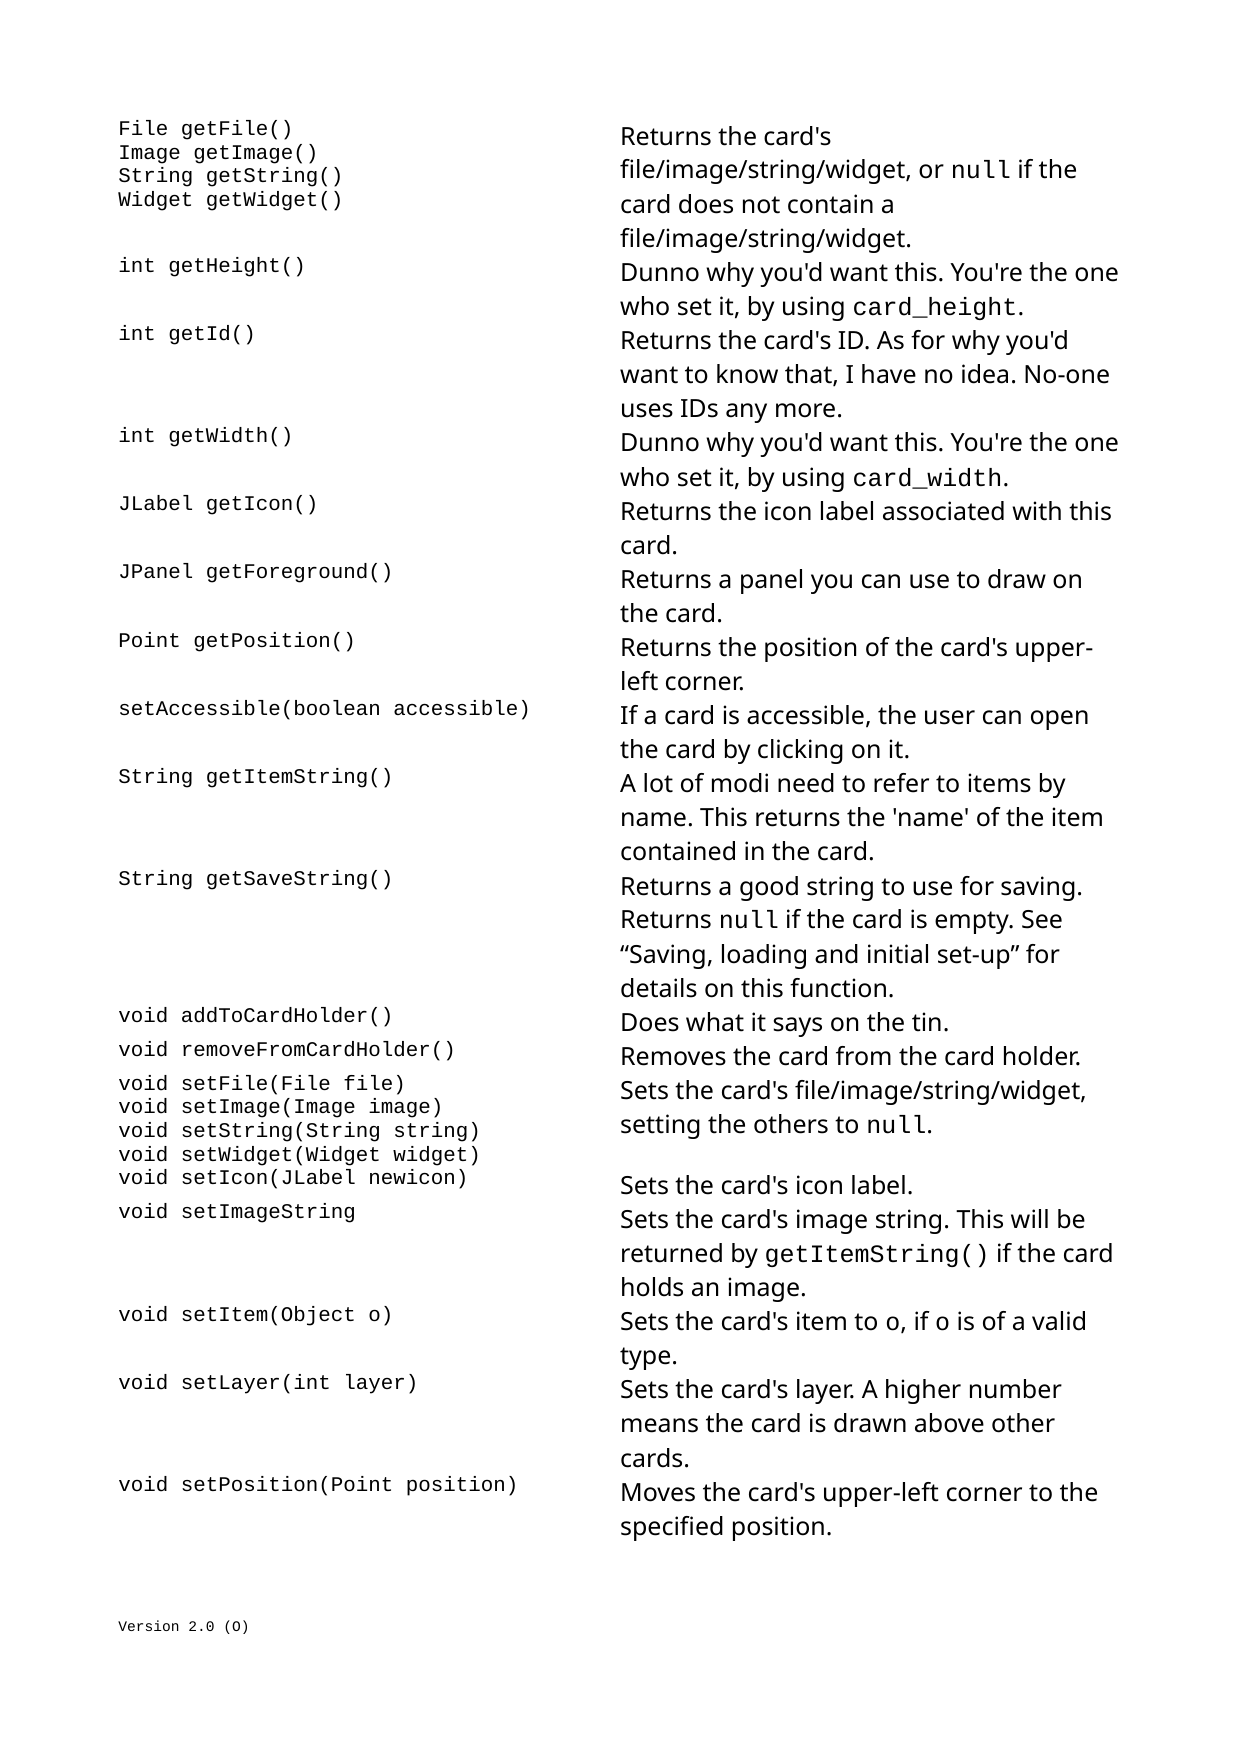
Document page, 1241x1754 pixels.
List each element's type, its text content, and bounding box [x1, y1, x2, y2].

table_cell void removeFromCardHolder() [118, 1039, 620, 1073]
table_cell int getHeight() [118, 255, 620, 323]
table_cell Sets the card's file/image/string/widget, setting the others to null. [620, 1073, 1122, 1167]
table_cell Returns the icon label associated with this card. [620, 494, 1122, 562]
table_cell void setImageString [118, 1201, 620, 1304]
table_cell void setIcon(JLabel newicon) [118, 1167, 620, 1201]
table_cell Point getPosition() [118, 630, 620, 698]
table_cell Moves the card's upper-left corner to the specified position. [620, 1474, 1122, 1542]
table_cell void setPosition(Point position) [118, 1474, 620, 1542]
table_cell Returns a good string to use for saving. Returns null if the card is empty. See “Saving, loading and initial set-up” for details on this function. [620, 868, 1122, 1004]
table_cell If a card is accessible, the user can open the card by clicking on it. [620, 698, 1122, 766]
table_cell Sets the card's image string. This will be returned by getItemString() if the card holds an image. [620, 1201, 1122, 1304]
table_cell int getId() [118, 323, 620, 425]
table_cell void setItem(Object o) [118, 1304, 620, 1372]
table_cell int getWidth() [118, 425, 620, 493]
table_cell Returns the position of the card's upper-left corner. [620, 630, 1122, 698]
table_cell void setFile(File file) void setImage(Image image) void setString(String string) void setWidget(Widget widget) [118, 1073, 620, 1167]
table_cell Sets the card's item to o, if o is of a valid type. [620, 1304, 1122, 1372]
table_cell Sets the card's icon label. [620, 1167, 1122, 1201]
table_cell void addToCardHolder() [118, 1005, 620, 1039]
table_cell Returns the card's file/image/string/widget, or null if the card does not contain a file/image/string/widget. [620, 118, 1122, 254]
table_cell Removes the card from the card holder. [620, 1039, 1122, 1073]
table_cell setAccessible(boolean accessible) [118, 698, 620, 766]
table_cell JPanel getForeground() [118, 562, 620, 630]
table_cell void setLayer(int layer) [118, 1372, 620, 1474]
table_cell Dunno why you'd want this. You're the one who set it, by using card_height. [620, 255, 1122, 323]
table_cell Returns the card's ID. As for why you'd want to know that, I have no idea. No-one uses IDs any more. [620, 323, 1122, 425]
table_cell Returns a panel you can use to draw on the card. [620, 562, 1122, 630]
table_cell Sets the card's layer. A higher number means the card is drawn above other cards. [620, 1372, 1122, 1474]
table_cell String getItemString() [118, 766, 620, 868]
table_cell JLabel getIcon() [118, 494, 620, 562]
table_cell String getSaveString() [118, 868, 620, 1004]
table_cell Dunno why you'd want this. You're the one who set it, by using card_width. [620, 425, 1122, 493]
table_cell Does what it says on the tin. [620, 1005, 1122, 1039]
table_cell A lot of modi need to refer to items by name. This returns the 'name' of the item contained in the card. [620, 766, 1122, 868]
table_cell File getFile() Image getImage() String getString() Widget getWidget() [118, 118, 620, 254]
